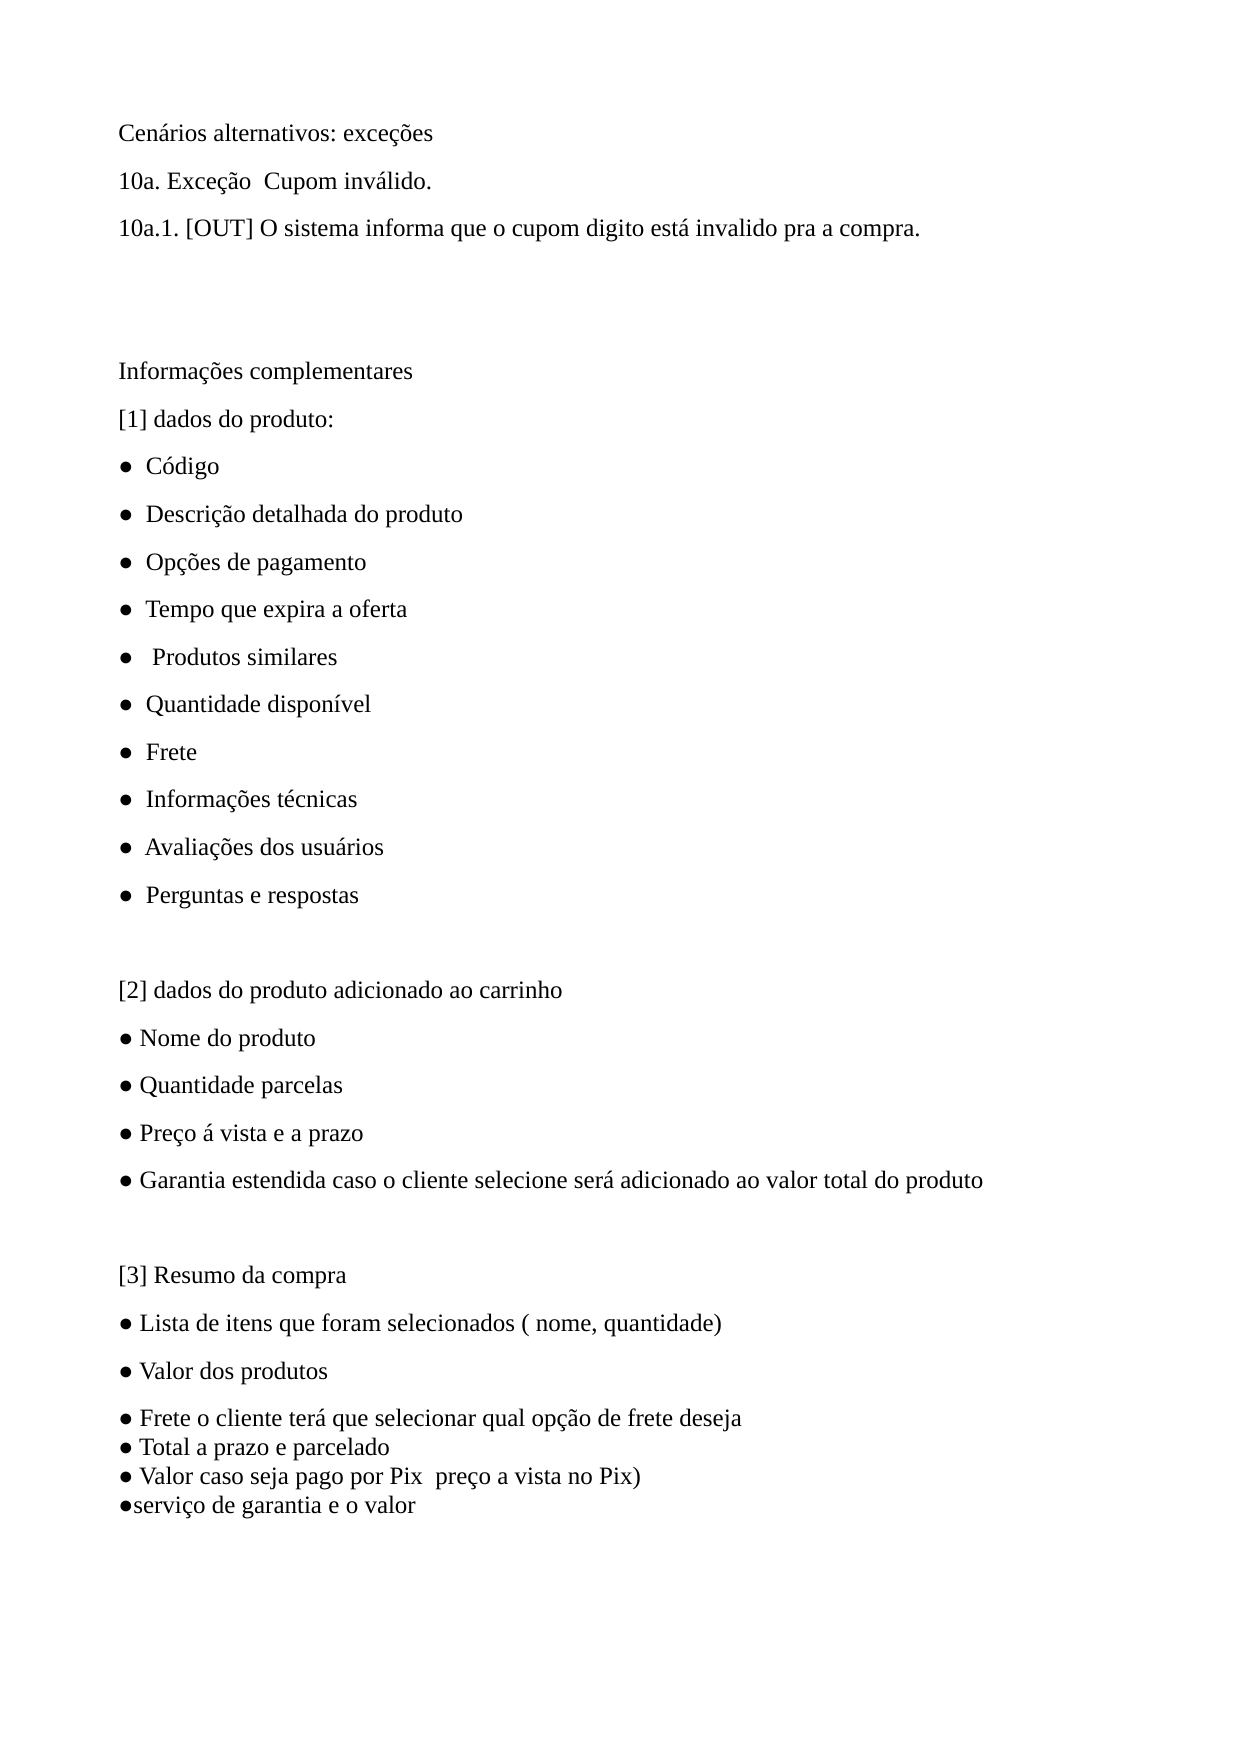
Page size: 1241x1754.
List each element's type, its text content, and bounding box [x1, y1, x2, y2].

table_header Cenários alternativos: exceções [118, 118, 1122, 166]
table_cell 10a. Exceção Cupom inválido. 10a.1. [OUT] O sistema informa que o cupom digito está invalido pra a compra. [118, 166, 1122, 308]
table_cell [1] dados do produto: ● Código ● Descrição detalhada do produto ● Opções de pagamento ● Tempo que expira a oferta ● Produtos similares ● Quantidade disponível ● Frete ● Informações técnicas ● Avaliações dos usuários ● Perguntas e respostas [2] dados do produto adicionado ao carrinho ● Nome do produto ● Quantidade parcelas ● Preço á vista e a prazo ● Garantia estendida caso o cliente selecione será adicionado ao valor total do produto [3] Resumo da compra ● Lista de itens que foram selecionados ( nome, quantidade) ● Valor dos produtos ● Frete o cliente terá que selecionar qual opção de frete deseja ● Total a prazo e parcelado ● Valor caso seja pago por Pix preço a vista no Pix) ●serviço de garantia e o valor [118, 404, 1122, 1518]
table_header Informações complementares [118, 356, 1122, 404]
